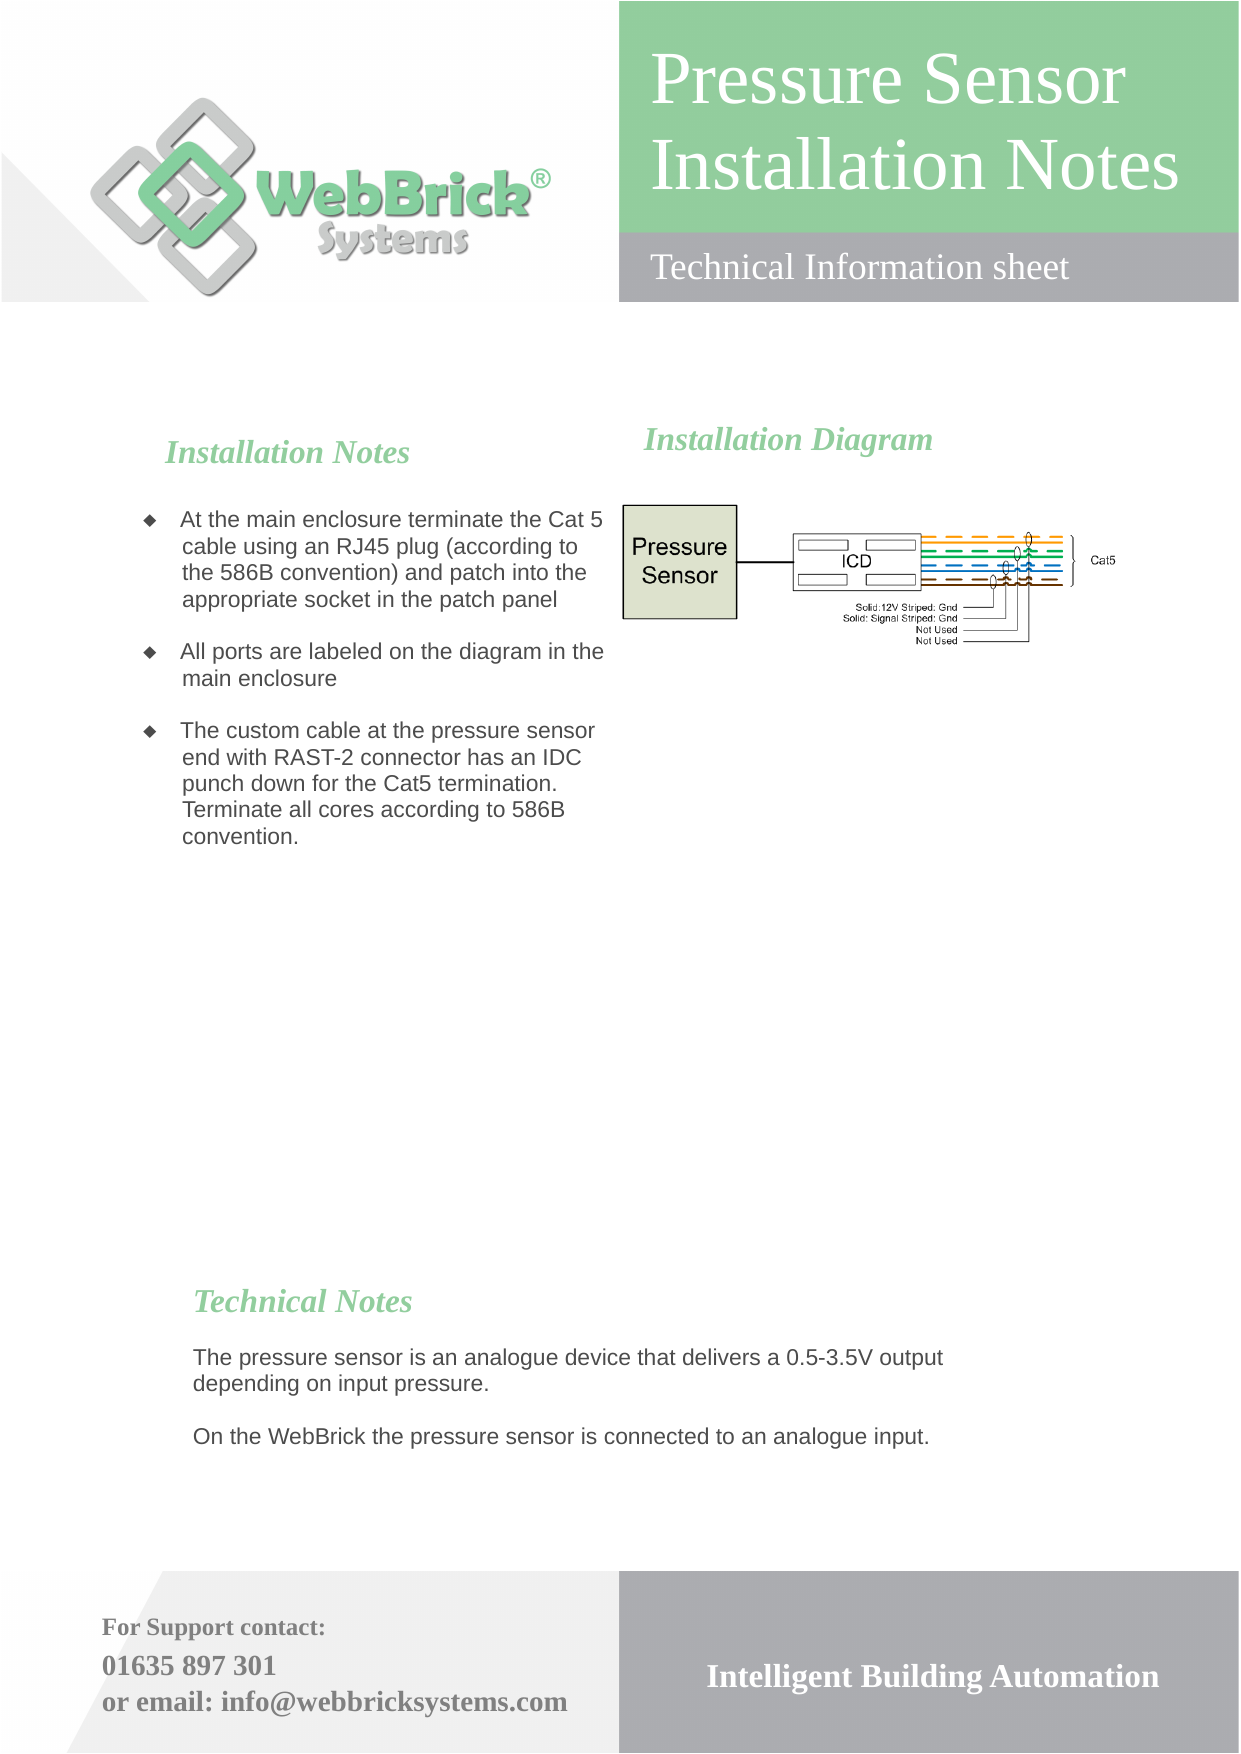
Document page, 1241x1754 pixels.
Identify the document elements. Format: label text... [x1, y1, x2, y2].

text On the WebBrick the pressure sensor is connected to an analogue input. [193, 1423, 1028, 1449]
text 01635 897 301 [102, 1648, 612, 1681]
text Pressure Sensor Installation Notes [650, 33, 1209, 206]
text Installation Notes [143, 432, 610, 470]
list The custom cable at the pressure sensor end with RAST-2 connector has an IDC punch down for the Cat5 termination. Terminate all cores according to 586B convention. [143, 717, 610, 849]
list All ports are labeled on the diagram in the main enclosure [143, 638, 610, 691]
text Installation Diagram [627, 419, 1108, 458]
text For Support contact: [102, 1612, 612, 1641]
picture [1, 1, 1239, 302]
text The pressure sensor is an analogue device that delivers a 0.5-3.5V output depending on input pressure. [193, 1344, 1028, 1397]
text Technical Notes [193, 1282, 1028, 1320]
picture [610, 496, 1125, 657]
picture [1, 1571, 1239, 1753]
text or email: info@webbricksystems.com [102, 1684, 612, 1717]
text Intelligent Building Automation [689, 1656, 1197, 1694]
list At the main enclosure terminate the Cat 5 cable using an RJ45 plug (according to the 586B convention) and patch into the appropriate socket in the patch panel [143, 506, 610, 612]
text Technical Information sheet [650, 244, 1209, 286]
